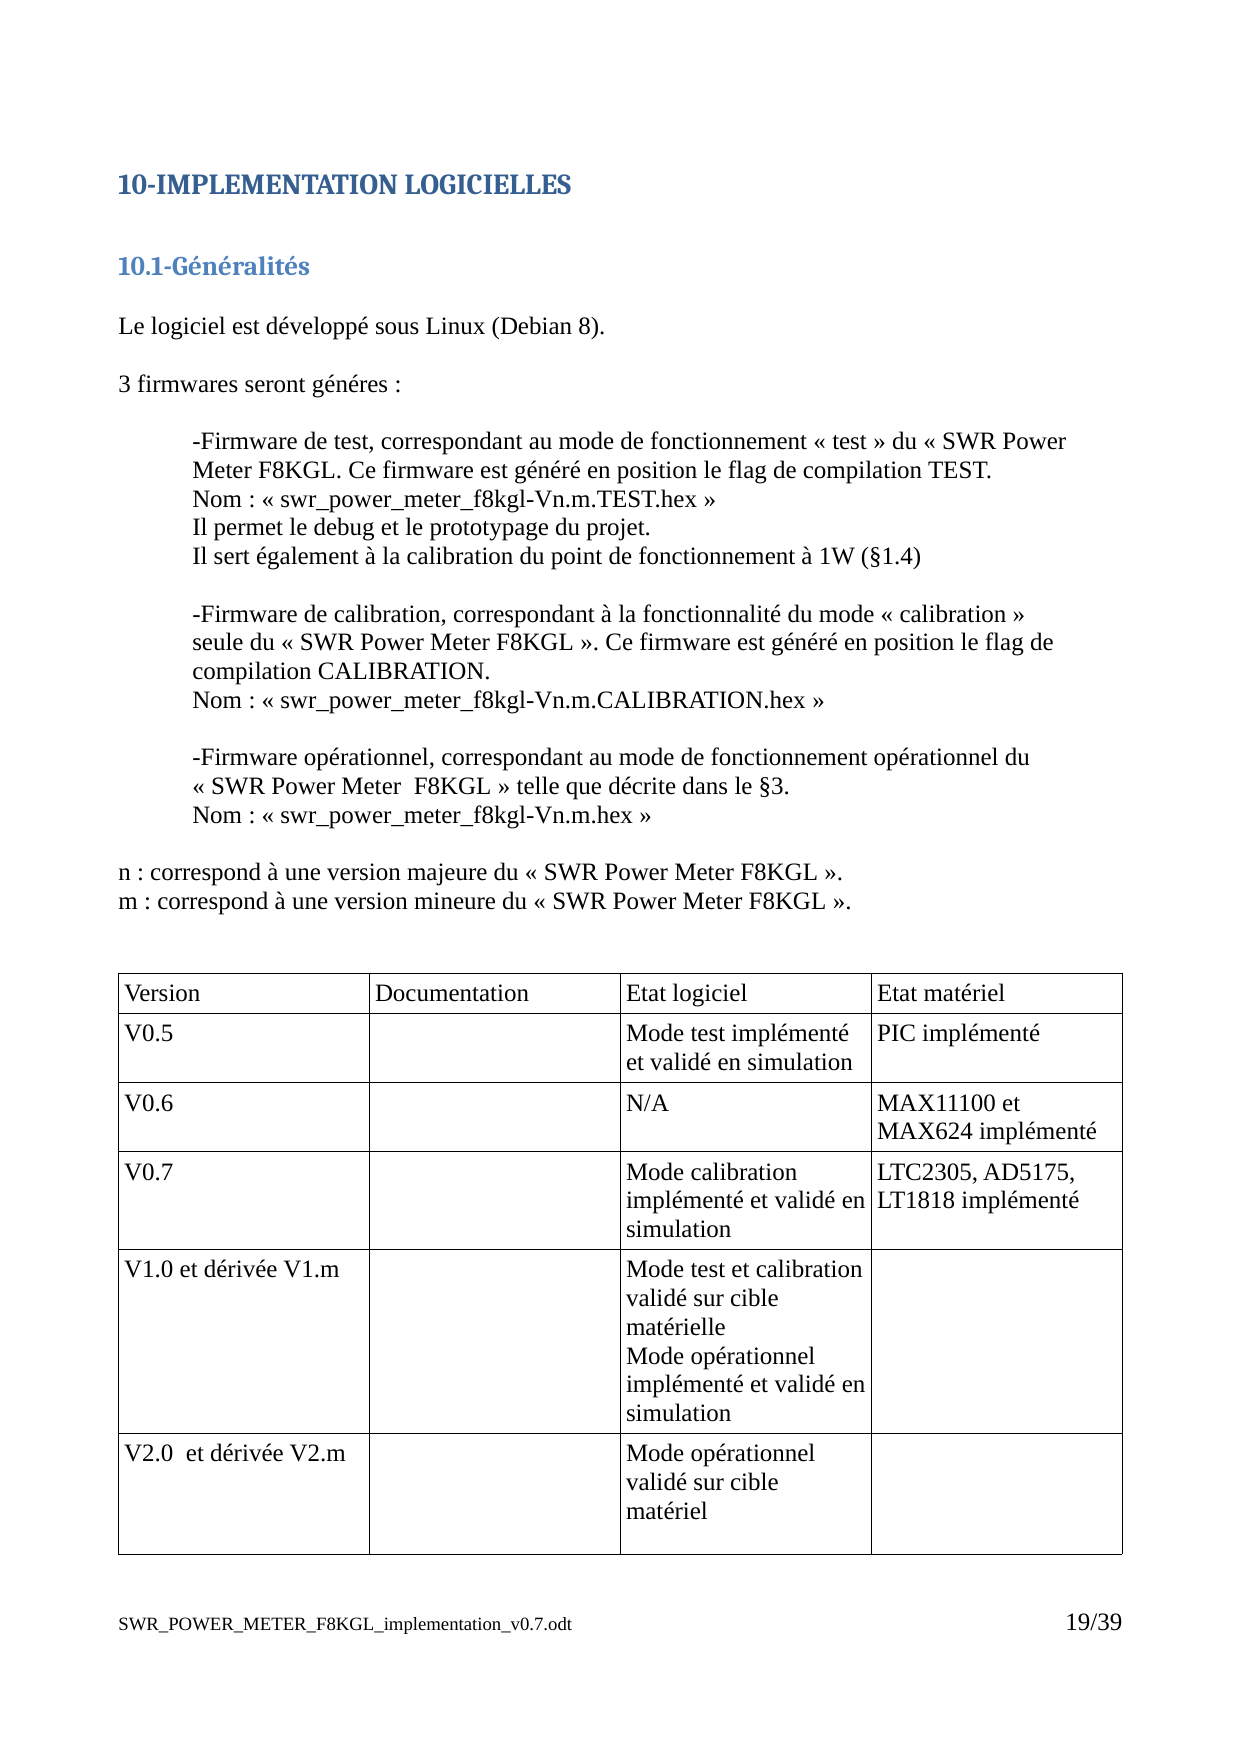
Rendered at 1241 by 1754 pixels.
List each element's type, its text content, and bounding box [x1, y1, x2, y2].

text Il permet le debug et le prototypage du projet. [118, 512, 1122, 541]
table_cell [872, 1250, 1122, 1433]
text -Firmware de test, correspondant au mode de fonctionnement « test » du « SWR Power Meter F8KGL. Ce firmware est généré en position le flag de compilation TEST. [118, 426, 1122, 484]
subtitle 10-IMPLEMENTATION LOGICIELLES [118, 168, 1122, 202]
text m : correspond à une version mineure du « SWR Power Meter F8KGL ». [118, 886, 1122, 915]
table_cell V0.5 [119, 1014, 369, 1082]
text Nom : « swr_power_meter_f8kgl-Vn.m.TEST.hex » [118, 484, 1122, 512]
table_cell PIC implémenté [872, 1014, 1122, 1082]
table_cell V0.6 [119, 1083, 369, 1151]
text Il sert également à la calibration du point de fonctionnement à 1W (§1.4) [118, 541, 1122, 570]
table_cell Mode test et calibration validé sur cible matérielle Mode opérationnel implémenté et validé en simulation [621, 1250, 871, 1433]
text Nom : « swr_power_meter_f8kgl-Vn.m.hex » [118, 800, 1122, 829]
table_cell [370, 1434, 620, 1554]
table_cell V2.0 et dérivée V2.m [119, 1434, 369, 1554]
text -Firmware de calibration, correspondant à la fonctionnalité du mode « calibration » seule du « SWR Power Meter F8KGL ». Ce firmware est généré en position le flag de compilation CALIBRATION. [118, 599, 1122, 685]
table_cell [370, 1250, 620, 1433]
table_cell [872, 1434, 1122, 1554]
table_cell V0.7 [119, 1152, 369, 1249]
table_cell Mode calibration implémenté et validé en simulation [621, 1152, 871, 1249]
table_cell [370, 1014, 620, 1082]
text 3 firmwares seront généres : [118, 369, 1122, 397]
table_header Version [119, 974, 369, 1013]
table_cell Mode test implémenté et validé en simulation [621, 1014, 871, 1082]
text Le logiciel est développé sous Linux (Debian 8). [118, 311, 1122, 340]
text n : correspond à une version majeure du « SWR Power Meter F8KGL ». [118, 857, 1122, 886]
table_cell MAX11100 et MAX624 implémenté [872, 1083, 1122, 1151]
table_cell [370, 1083, 620, 1151]
table_cell LTC2305, AD5175, LT1818 implémenté [872, 1152, 1122, 1249]
table_header Etat matériel [872, 974, 1122, 1013]
table_header Documentation [370, 974, 620, 1013]
text Nom : « swr_power_meter_f8kgl-Vn.m.CALIBRATION.hex » [118, 685, 1122, 714]
table_cell V1.0 et dérivée V1.m [119, 1250, 369, 1433]
table_cell N/A [621, 1083, 871, 1151]
table_cell Mode opérationnel validé sur cible matériel [621, 1434, 871, 1554]
table_header Etat logiciel [621, 974, 871, 1013]
table_cell [370, 1152, 620, 1249]
subtitle 10.1-Généralités [118, 251, 1122, 282]
text -Firmware opérationnel, correspondant au mode de fonctionnement opérationnel du « SWR Power Meter F8KGL » telle que décrite dans le §3. [118, 742, 1122, 800]
